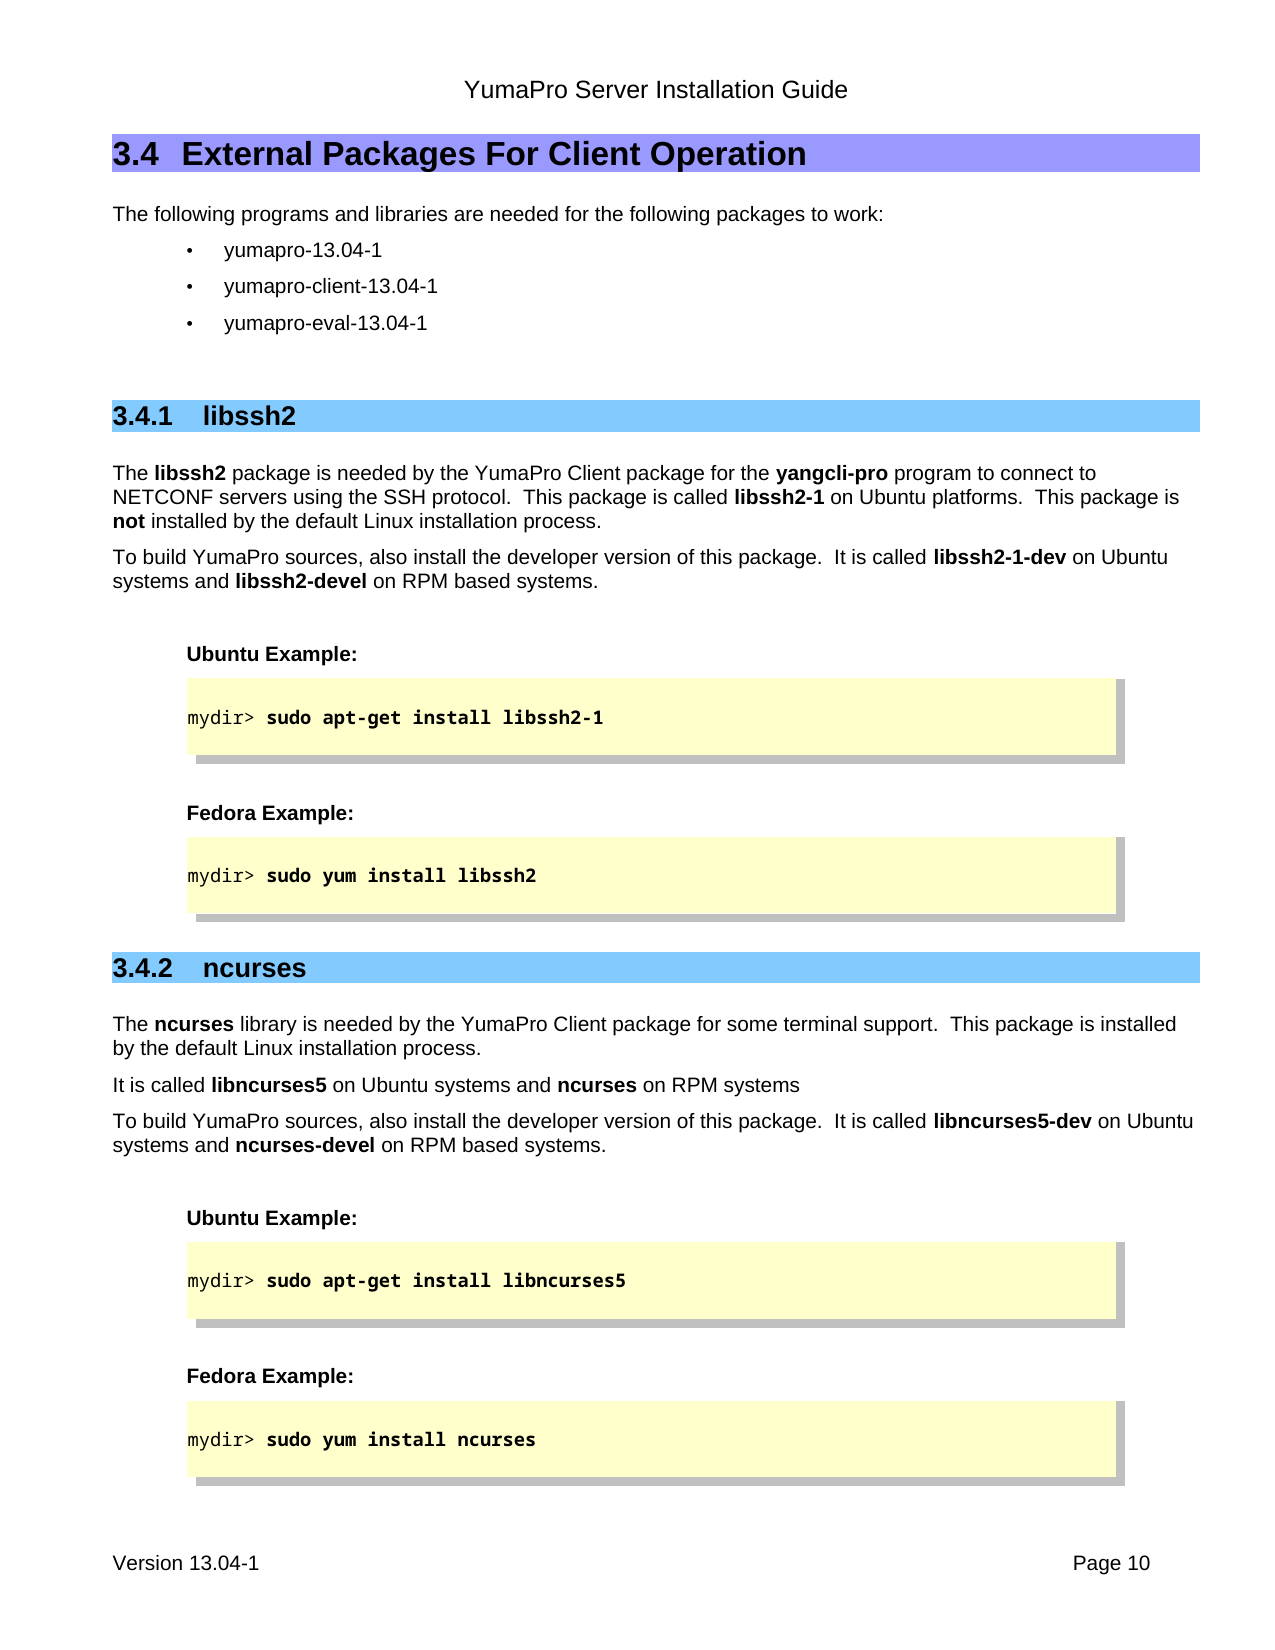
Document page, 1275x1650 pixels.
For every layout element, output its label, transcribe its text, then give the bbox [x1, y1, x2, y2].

list yumapro-eval-13.04-1 [186, 311, 1200, 335]
text To build YumaPro sources, also install the developer version of this package. It is called libssh2-1-dev on Ubuntu systems and libssh2-devel on RPM based systems. [112, 545, 1200, 593]
text mydir> sudo yum install ncurses [187, 1426, 1116, 1452]
text It is called libncurses5 on Ubuntu systems and ncurses on RPM systems [112, 1072, 1200, 1096]
text mydir> sudo apt-get install libssh2-1 [187, 704, 1116, 729]
text Ubuntu Example: [112, 1206, 1200, 1230]
list yumapro-13.04-1 [186, 238, 1200, 262]
text mydir> sudo yum install libssh2 [187, 862, 1116, 888]
text To build YumaPro sources, also install the developer version of this package. It is called libncurses5-dev on Ubuntu systems and ncurses-devel on RPM based systems. [112, 1109, 1200, 1157]
text mydir> sudo apt-get install libncurses5 [187, 1268, 1116, 1293]
text Ubuntu Example: [112, 642, 1200, 666]
text The following programs and libraries are needed for the following packages to work: [112, 201, 1200, 225]
list yumapro-client-13.04-1 [186, 274, 1200, 298]
subtitle libssh2 [112, 400, 1200, 432]
text The ncurses library is needed by the YumaPro Client package for some terminal support. This package is installed by the default Linux installation process. [112, 1012, 1200, 1060]
subtitle External Packages For Client Operation [112, 134, 1200, 172]
text The libssh2 package is needed by the YumaPro Client package for the yangcli-pro program to connect to NETCONF servers using the SSH protocol. This package is called libssh2-1 on Ubuntu platforms. This package is not installed by the default Linux installation process. [112, 461, 1200, 533]
text Fedora Example: [112, 1364, 1200, 1388]
subtitle ncurses [112, 952, 1200, 983]
text Fedora Example: [112, 800, 1200, 824]
